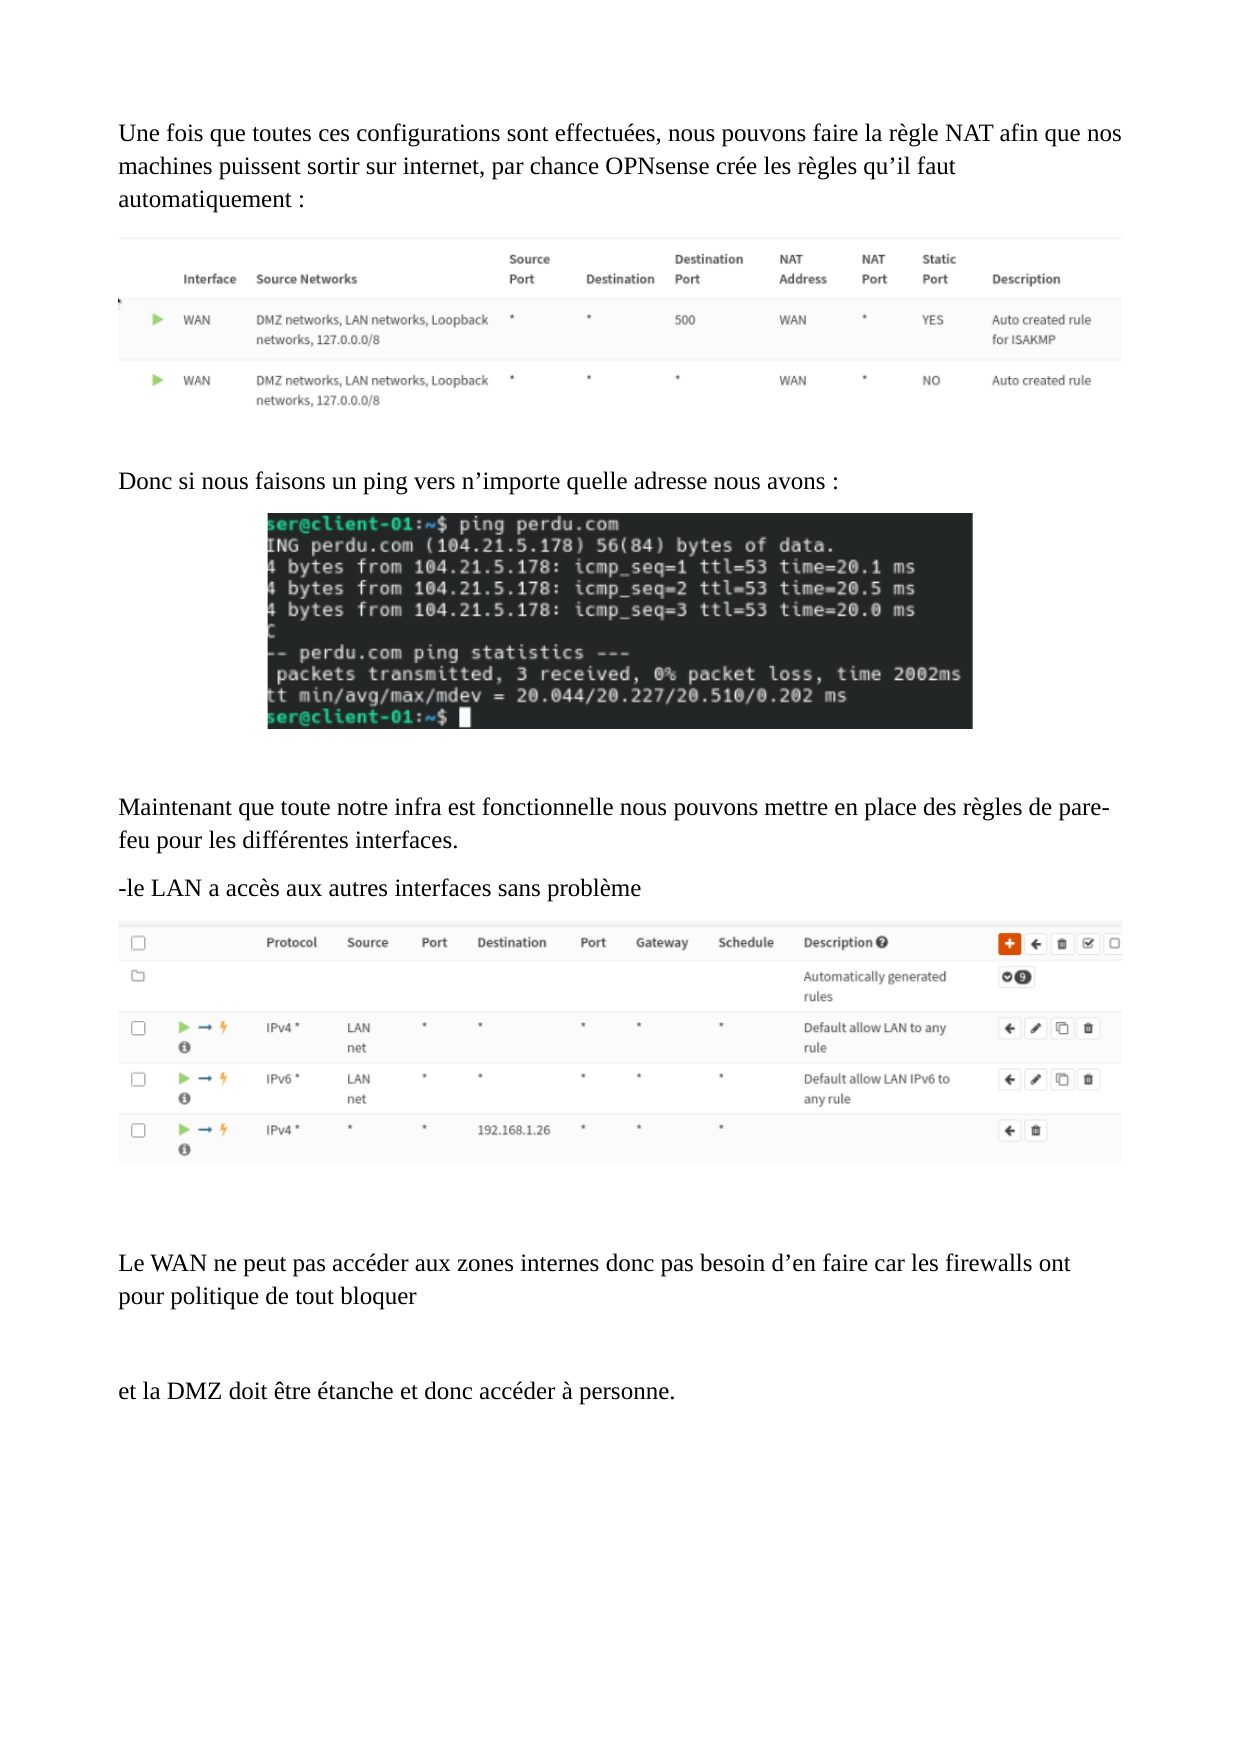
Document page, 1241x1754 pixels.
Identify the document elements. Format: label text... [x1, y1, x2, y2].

text et la DMZ doit être étanche et donc accéder à personne. [118, 1376, 1122, 1405]
picture [118, 920, 1123, 1164]
text Donc si nous faisons un ping vers n’importe quelle adresse nous avons : [118, 466, 1122, 494]
text Le WAN ne peut pas accéder aux zones internes donc pas besoin d’en faire car les firewalls ont pour politique de tout bloquer [118, 1248, 1122, 1310]
text -le LAN a accès aux autres interfaces sans problème [118, 873, 1122, 901]
text Maintenant que toute notre infra est fonctionnelle nous pouvons mettre en place des règles de pare-feu pour les différentes interfaces. [118, 792, 1122, 854]
text Une fois que toutes ces configurations sont effectuées, nous pouvons faire la règle NAT afin que nos machines puissent sortir sur internet, par chance OPNsense crée les règles qu’il faut automatiquement : [118, 118, 1122, 213]
picture [118, 231, 1123, 414]
picture [267, 513, 973, 729]
